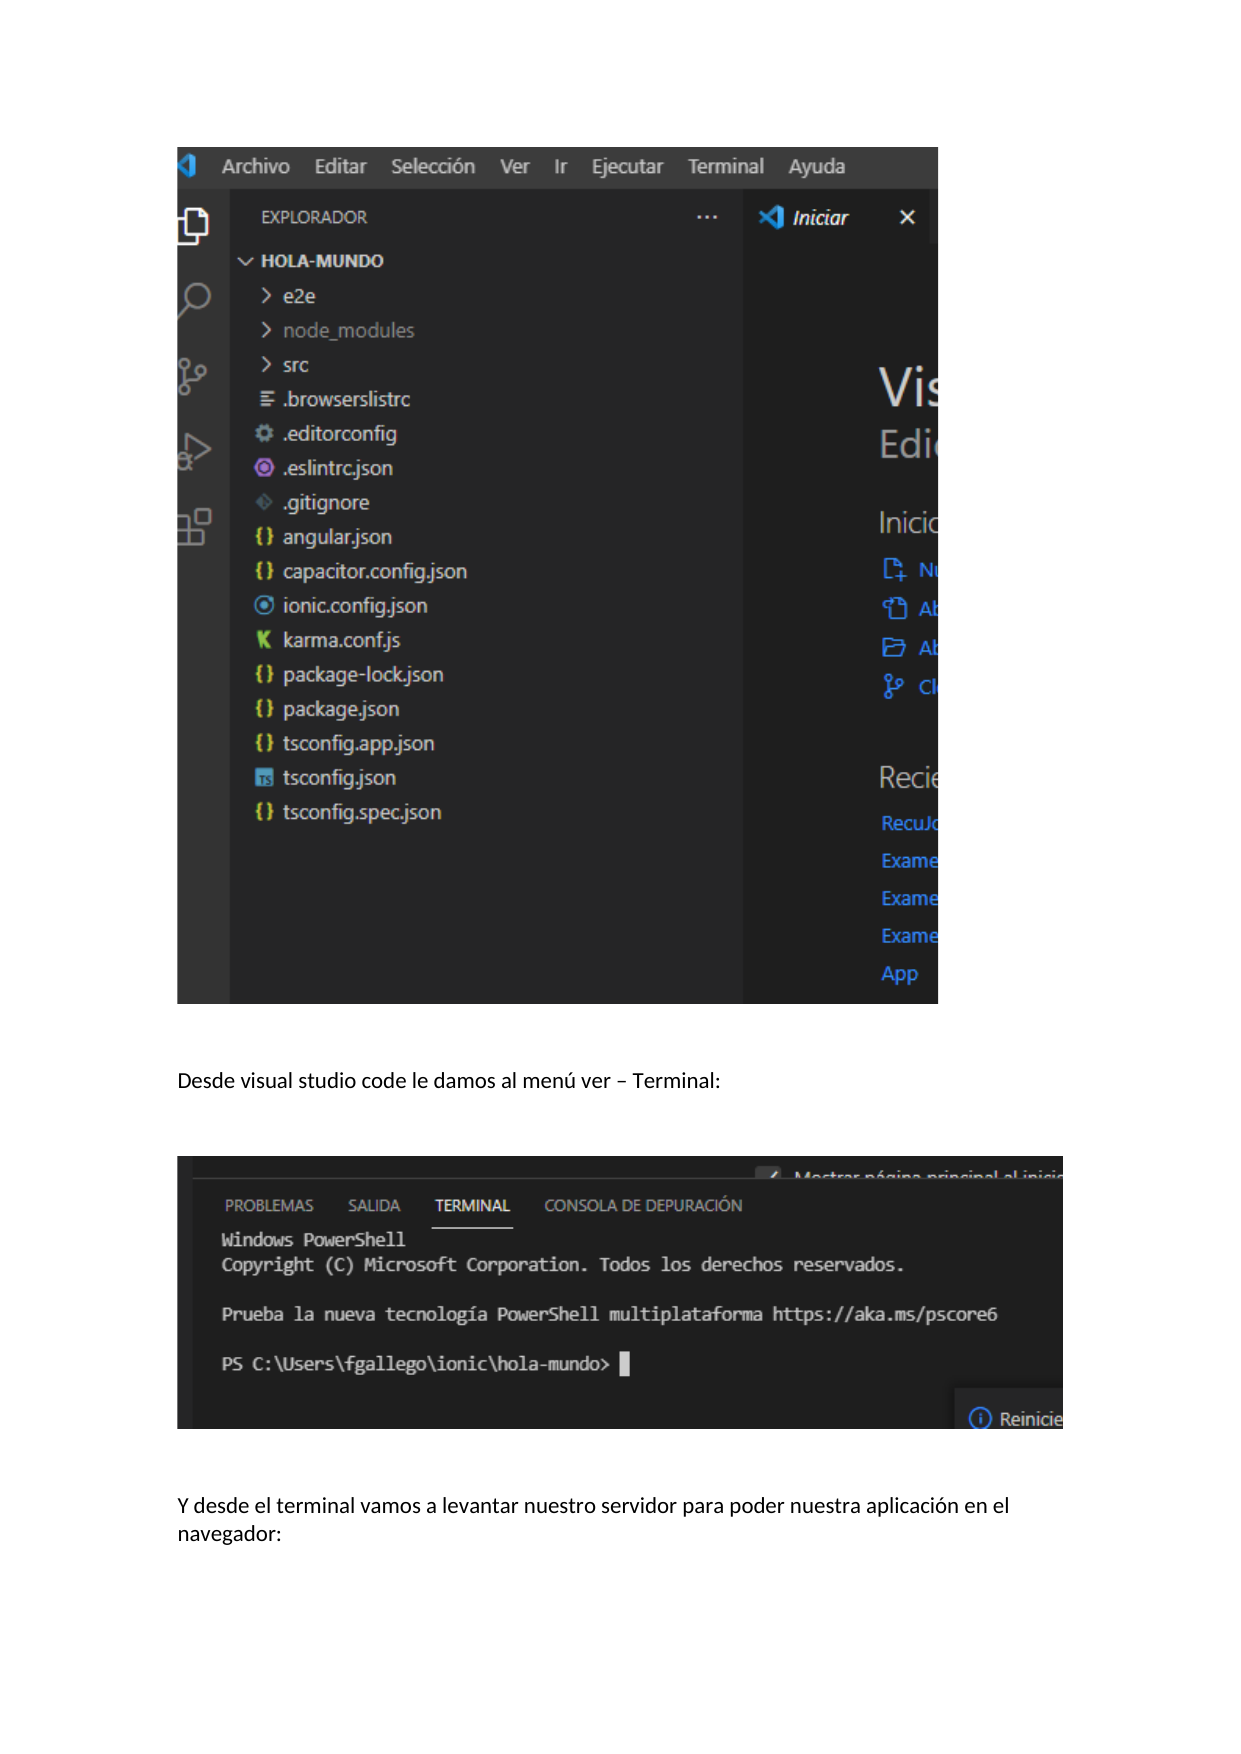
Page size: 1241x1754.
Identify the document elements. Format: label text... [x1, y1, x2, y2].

text Desde visual studio code le damos al menú ver – Terminal: [177, 1066, 1063, 1094]
text Y desde el terminal vamos a levantar nuestro servidor para poder nuestra aplicación en el navegador: [177, 1491, 1063, 1548]
